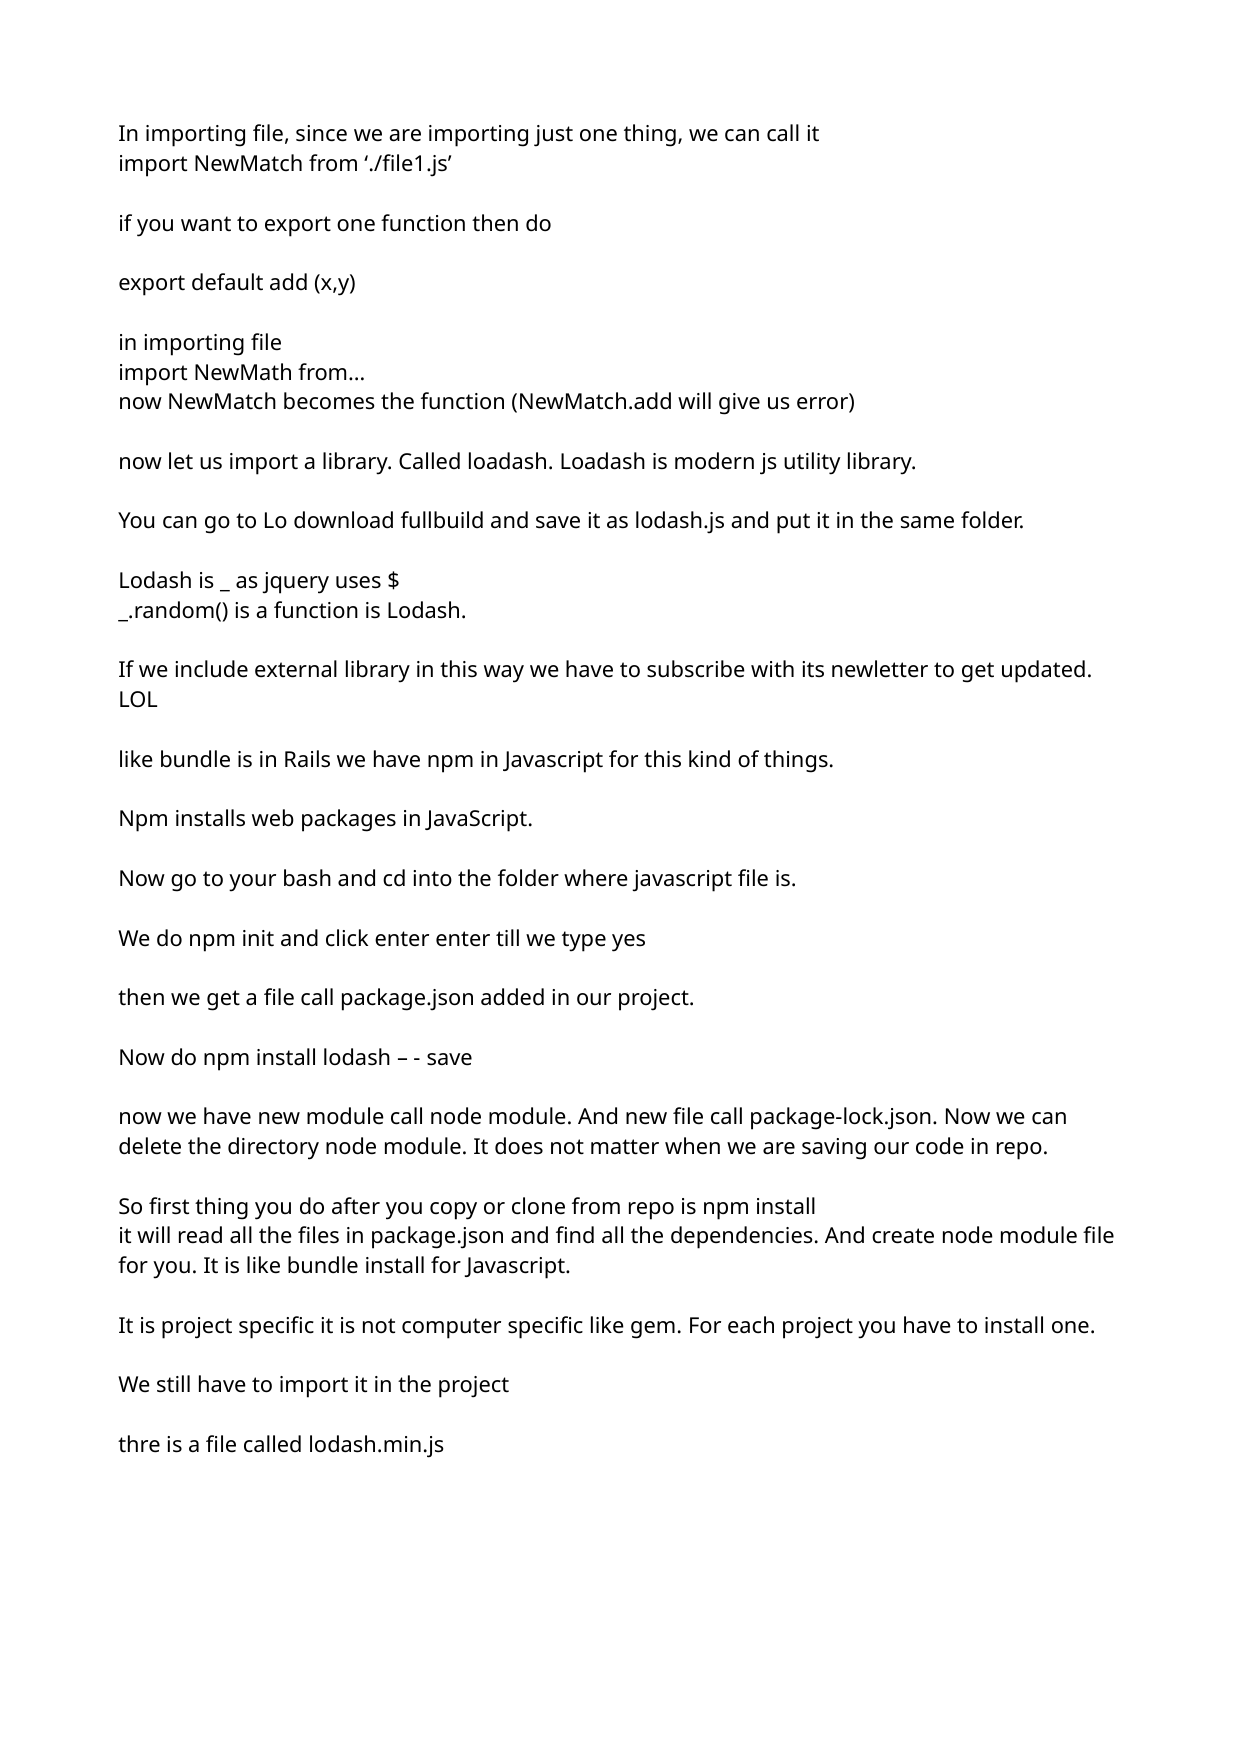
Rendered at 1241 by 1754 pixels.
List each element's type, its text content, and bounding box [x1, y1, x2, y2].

text If we include external library in this way we have to subscribe with its newletter to get updated. LOL [118, 654, 1122, 714]
text now we have new module call node module. And new file call package-lock.json. Now we can delete the directory node module. It does not matter when we are saving our code in repo. [118, 1101, 1122, 1161]
text In importing file, since we are importing just one thing, we can call it [118, 118, 1122, 148]
text export default add (x,y) [118, 267, 1122, 297]
text Lodash is _ as jquery uses $ [118, 565, 1122, 595]
text We still have to import it in the project [118, 1369, 1122, 1399]
text import NewMath from… [118, 356, 1122, 386]
text now NewMatch becomes the function (NewMatch.add will give us error) [118, 386, 1122, 416]
text thre is a file called lodash.min.js [118, 1429, 1122, 1459]
text You can go to Lo download fullbuild and save it as lodash.js and put it in the same folder. [118, 505, 1122, 535]
text if you want to export one function then do [118, 207, 1122, 237]
text Now go to your bash and cd into the folder where javascript file is. [118, 863, 1122, 893]
text Now do npm install lodash – - save [118, 1042, 1122, 1071]
text now let us import a library. Called loadash. Loadash is modern js utility library. [118, 446, 1122, 476]
text Npm installs web packages in JavaScript. [118, 803, 1122, 833]
text then we get a file call package.json added in our project. [118, 982, 1122, 1012]
text _.random() is a function is Lodash. [118, 595, 1122, 624]
text It is project specific it is not computer specific like gem. For each project you have to install one. [118, 1310, 1122, 1339]
text So first thing you do after you copy or clone from repo is npm install [118, 1191, 1122, 1220]
text We do npm init and click enter enter till we type yes [118, 922, 1122, 952]
text like bundle is in Rails we have npm in Javascript for this kind of things. [118, 744, 1122, 773]
text in importing file [118, 327, 1122, 356]
text it will read all the files in package.json and find all the dependencies. And create node module file for you. It is like bundle install for Javascript. [118, 1220, 1122, 1280]
text import NewMatch from ‘./file1.js’ [118, 148, 1122, 178]
